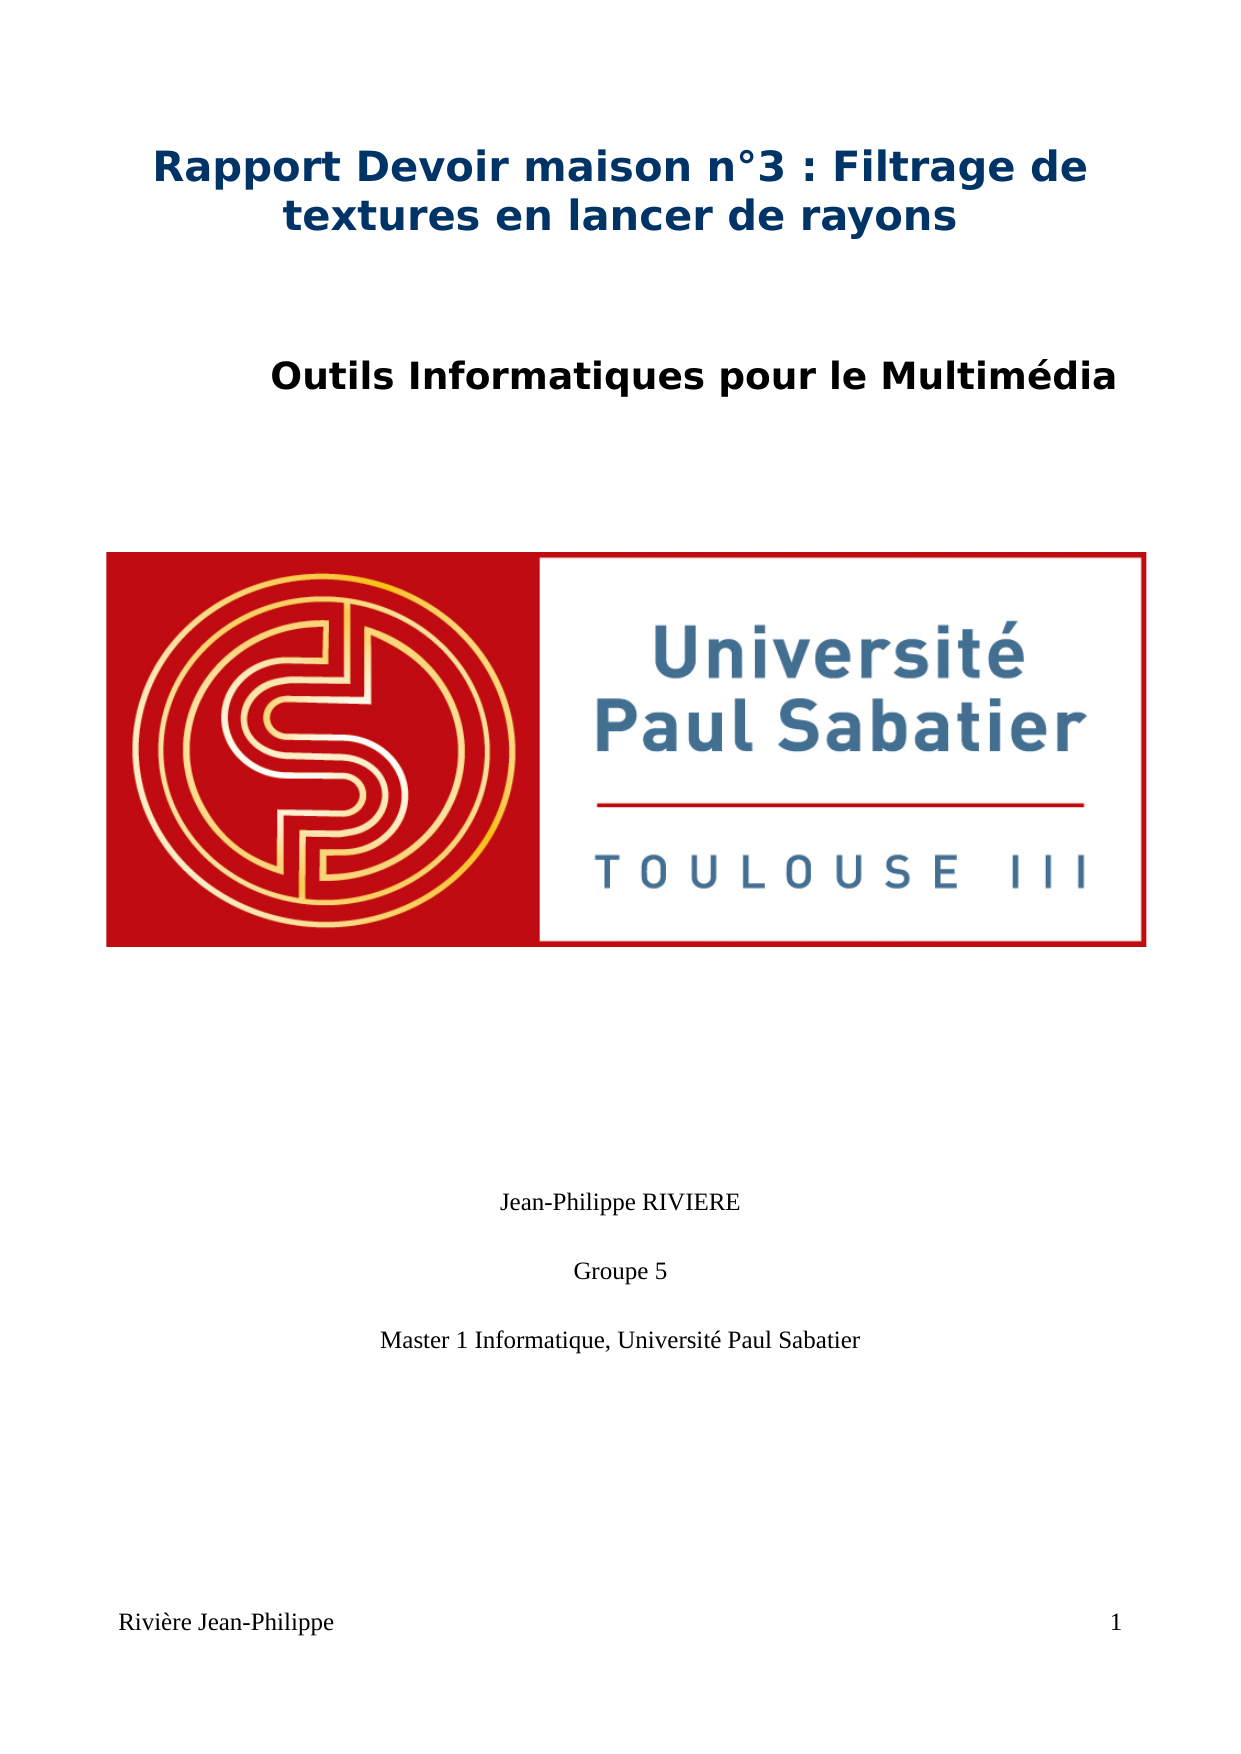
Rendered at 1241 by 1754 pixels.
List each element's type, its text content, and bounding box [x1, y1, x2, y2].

subtitle Outils Informatiques pour le Multimédia [118, 354, 1122, 398]
text Groupe 5 [118, 1236, 1122, 1285]
text Master 1 Informatique, Université Paul Sabatier [118, 1305, 1122, 1354]
title Rapport Devoir maison n°3 : Filtrage de textures en lancer de rayons [118, 143, 1122, 240]
text Jean-Philippe RIVIERE [118, 1167, 1122, 1216]
picture [106, 552, 1147, 947]
